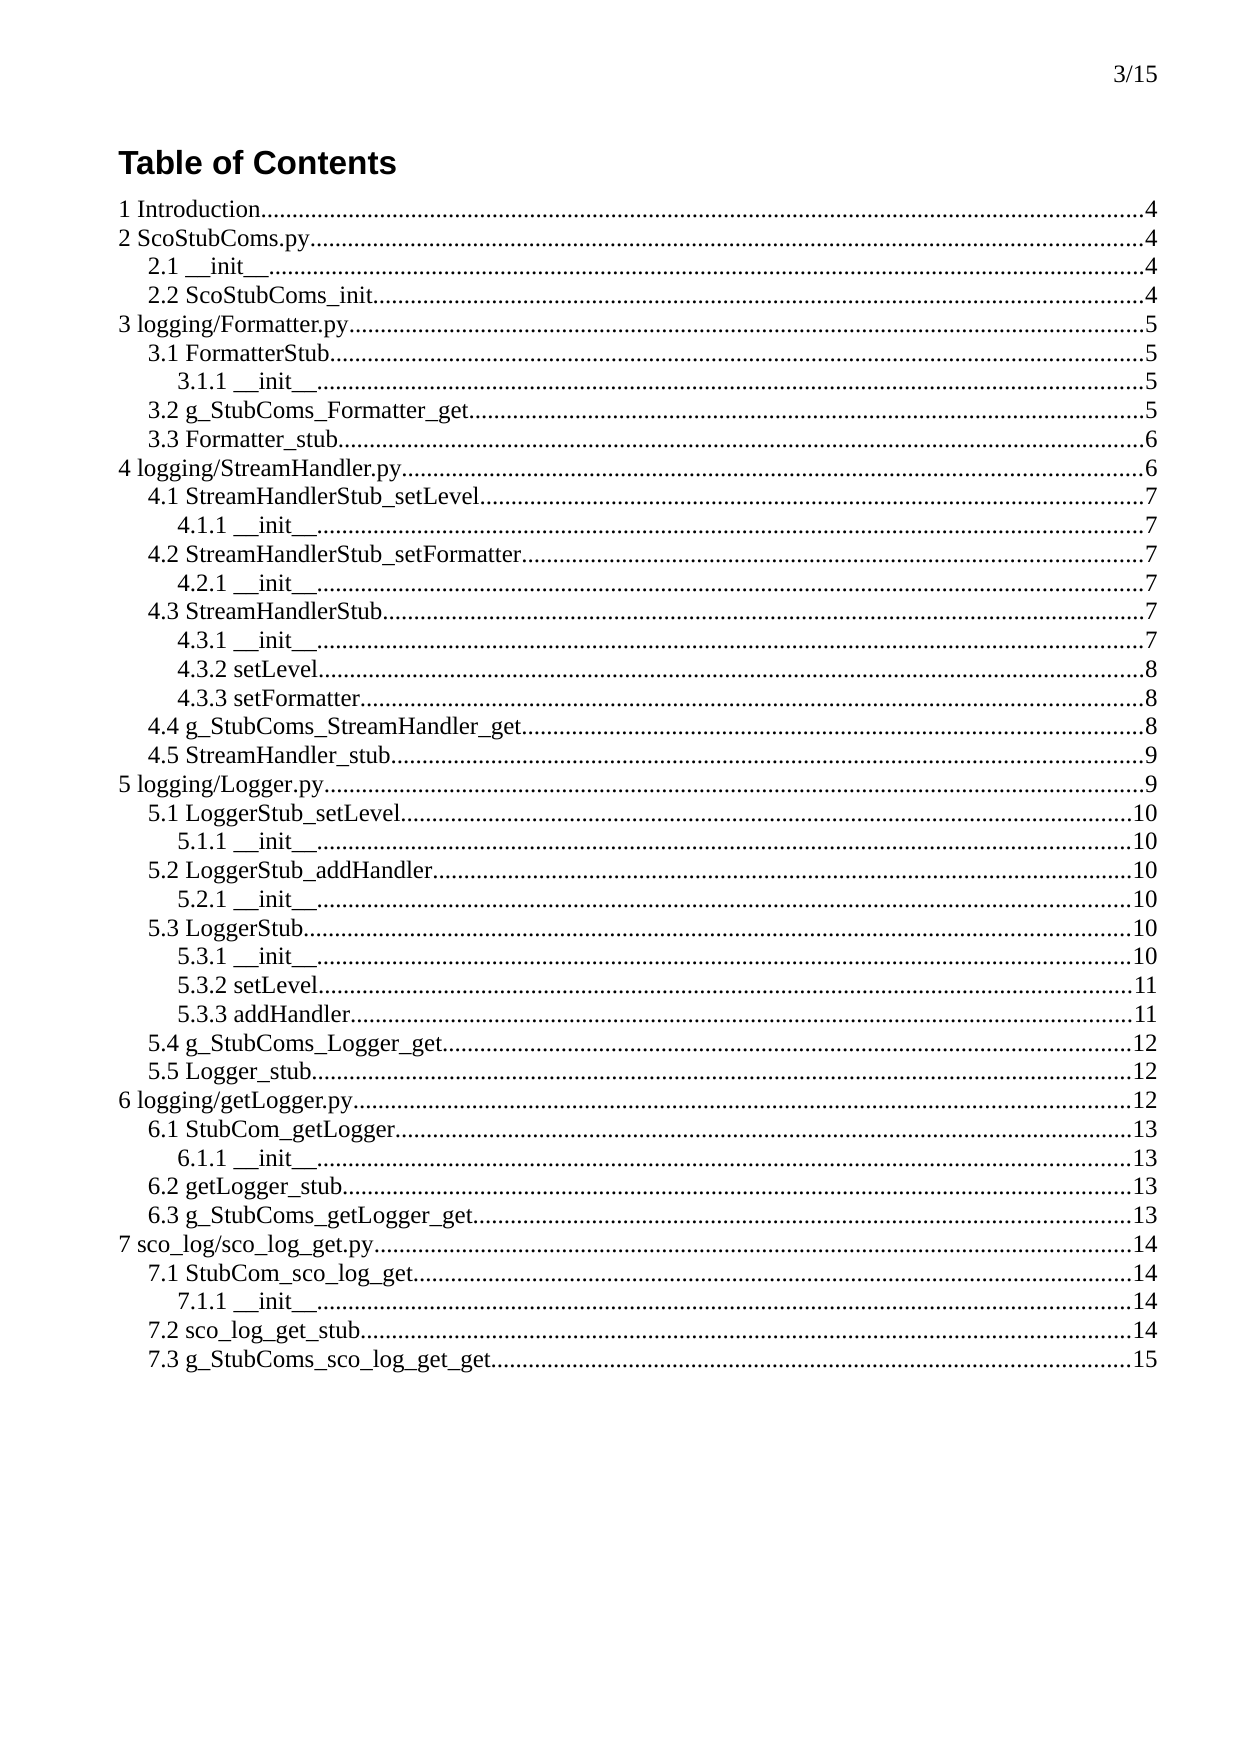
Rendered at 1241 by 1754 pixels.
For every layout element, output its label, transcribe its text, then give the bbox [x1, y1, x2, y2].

text 5.5 Logger_stub 12 [148, 1056, 1157, 1085]
text 2.1 __init__ 4 [148, 251, 1157, 280]
text 4.3 StreamHandlerStub 7 [148, 596, 1157, 625]
text 7.1 StubCom_sco_log_get 14 [148, 1258, 1157, 1286]
text 5.1.1 __init__ 10 [177, 826, 1157, 855]
text 3 logging/Formatter.py 5 [118, 309, 1157, 338]
text 4.1 StreamHandlerStub_setLevel 7 [148, 481, 1157, 510]
text 4.3.3 setFormatter 8 [177, 683, 1157, 711]
text 4.3.2 setLevel 8 [177, 654, 1157, 683]
subtitle Table of Contents [118, 143, 1157, 181]
text 7.2 sco_log_get_stub 14 [148, 1315, 1157, 1344]
text 5.3.3 addHandler 11 [177, 999, 1157, 1028]
text 3.2 g_StubComs_Formatter_get 5 [148, 395, 1157, 424]
text 7 sco_log/sco_log_get.py 14 [118, 1229, 1157, 1258]
text 1 Introduction 4 [118, 194, 1157, 223]
text 5.3 LoggerStub 10 [148, 913, 1157, 941]
text 4 logging/StreamHandler.py 6 [118, 453, 1157, 481]
text 2.2 ScoStubComs_init 4 [148, 280, 1157, 309]
text 5 logging/Logger.py 9 [118, 769, 1157, 798]
text 6 logging/getLogger.py 12 [118, 1085, 1157, 1114]
text 5.1 LoggerStub_setLevel 10 [148, 798, 1157, 826]
text 3.3 Formatter_stub 6 [148, 424, 1157, 453]
text 4.4 g_StubComs_StreamHandler_get 8 [148, 711, 1157, 740]
text 7.3 g_StubComs_sco_log_get_get 15 [148, 1344, 1157, 1373]
text 3.1.1 __init__ 5 [177, 366, 1157, 395]
text 2 ScoStubComs.py 4 [118, 223, 1157, 251]
text 6.1 StubCom_getLogger 13 [148, 1114, 1157, 1143]
text 5.2.1 __init__ 10 [177, 884, 1157, 913]
text 5.4 g_StubComs_Logger_get 12 [148, 1028, 1157, 1056]
text 5.2 LoggerStub_addHandler 10 [148, 855, 1157, 884]
text 3.1 FormatterStub 5 [148, 338, 1157, 366]
text 7.1.1 __init__ 14 [177, 1286, 1157, 1315]
text 5.3.1 __init__ 10 [177, 941, 1157, 970]
text 4.2 StreamHandlerStub_setFormatter 7 [148, 539, 1157, 568]
text 5.3.2 setLevel 11 [177, 970, 1157, 999]
text 6.1.1 __init__ 13 [177, 1143, 1157, 1171]
text 4.2.1 __init__ 7 [177, 568, 1157, 596]
text 4.1.1 __init__ 7 [177, 510, 1157, 539]
text 4.3.1 __init__ 7 [177, 625, 1157, 654]
text 6.2 getLogger_stub 13 [148, 1171, 1157, 1200]
text 4.5 StreamHandler_stub 9 [148, 740, 1157, 769]
text 6.3 g_StubComs_getLogger_get 13 [148, 1200, 1157, 1229]
